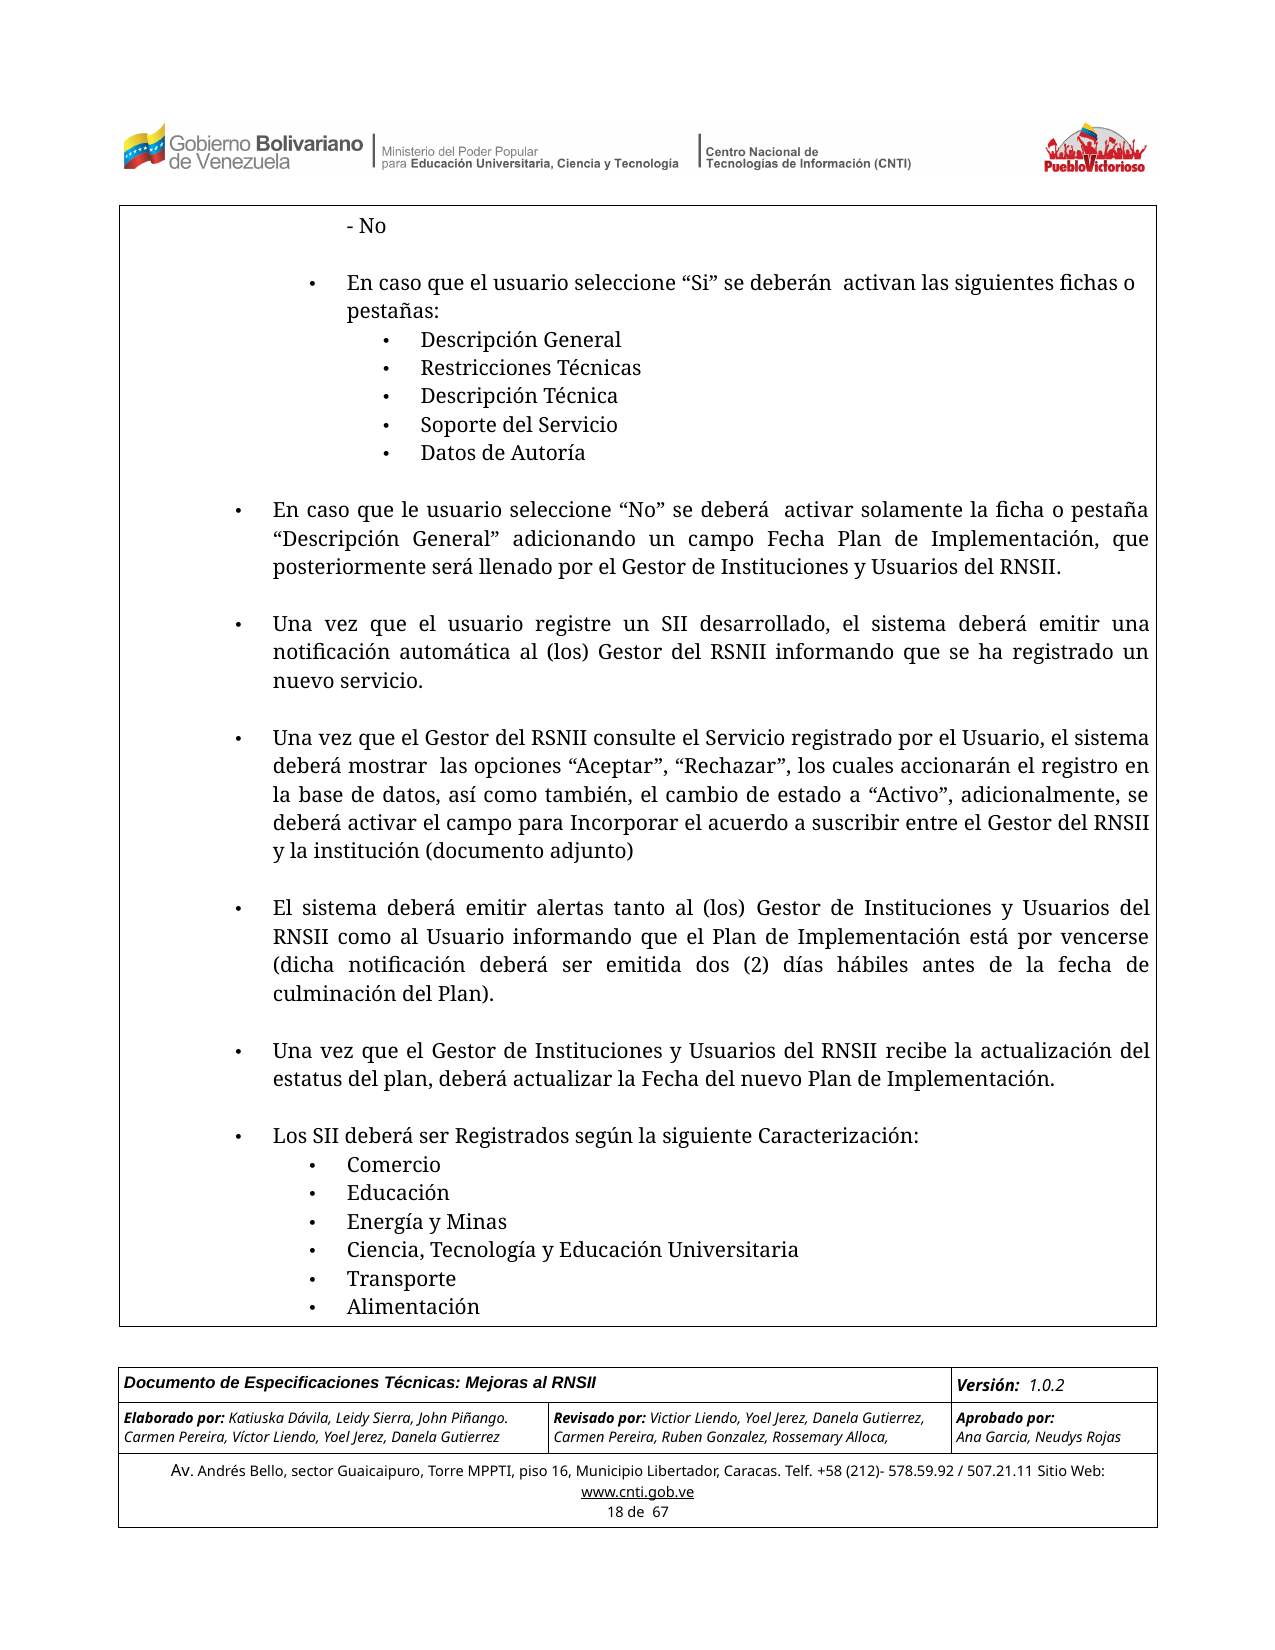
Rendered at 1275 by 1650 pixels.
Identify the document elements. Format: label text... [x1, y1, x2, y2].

picture [118, 118, 1157, 176]
table_cell Registrar un SII: Los campos a incorporar son: Una vez el usuario acceda al módulo de registro de un SII, el sistema por defecto deberá mostrar la siguiente pregunta cerrada: ¿El SII que desea registrar se encuentra desarrollado? - Si - No En caso que el usuario seleccione “Si” se deberán activan las siguientes fichas o pestañas: Descripción General Restricciones Técnicas Descripción Técnica Soporte del Servicio Datos de Autoría En caso que le usuario seleccione “No” se deberá activar solamente la ficha o pestaña “Descripción General” adicionando un campo Fecha Plan de Implementación, que posteriormente será llenado por el Gestor de Instituciones y Usuarios del RNSII. Una vez que el usuario registre un SII desarrollado, el sistema deberá emitir una notificación automática al (los) Gestor del RSNII informando que se ha registrado un nuevo servicio. Una vez que el Gestor del RSNII consulte el Servicio registrado por el Usuario, el sistema deberá mostrar las opciones “Aceptar”, “Rechazar”, los cuales accionarán el registro en la base de datos, así como también, el cambio de estado a “Activo”, adicionalmente, se deberá activar el campo para Incorporar el acuerdo a suscribir entre el Gestor del RNSII y la institución (documento adjunto) El sistema deberá emitir alertas tanto al (los) Gestor de Instituciones y Usuarios del RNSII como al Usuario informando que el Plan de Implementación está por vencerse (dicha notificación deberá ser emitida dos (2) días hábiles antes de la fecha de culminación del Plan). Una vez que el Gestor de Instituciones y Usuarios del RNSII recibe la actualización del estatus del plan, deberá actualizar la Fecha del nuevo Plan de Implementación. Los SII deberá ser Registrados según la siguiente Caracterización: Comercio Educación Energía y Minas Ciencia, Tecnología y Educación Universitaria Transporte Alimentación Salud Finanzas, Bancas y Seguros Agrícola Cultura Defensa y Política Exterior Judicial Vivienda Protección Social Comunicación e Información Ambiente y Turismo Legislativo, Contraloría y Auditoría El sistema mostrará el catálogo de SII de la siguiente manera: La categorización El resumen de identificación del SII el cual comprenderá: Nombre, Institución, Propósito, Fecha y Estado (Implementado o En Desarrollo) Modificar un SII Una vez que el usuario modifique los datos de un SII, el sistema deberá emitir una notificación automática al (los )Gestor del RSNII informando que se ha modificado servicio. Una vez que el (los) Gestor del RNSII consulte el Servicio modificado por el Usuario, el sistema deberá mostrar las opciones “Aceptar”, “Rechazar”, los cuales accionarán el registro en la base de datos, así como también, el cambio de estado a “Activo”. Adicionalmente, deberá emitir una notificación automática al usuario informando la aprobación o no de la modificación del SII. Eliminar un SII El usuario podrá solicitar la eliminación de un SII. Una vez que el usuario solicite la eliminación de un SII, el sistema deberá emitir una notificación automática al (los) Gestor del RSNII informando que se desea eliminar el servicio. Una vez que el Gestor del RNSII consulte el Servicio y valide la fundamentación de la solicitud, el sistema deberá mostrar las opciones “Aceptar”, “Rechazar”, los cuales accionarán el registro en la base de datos, así como también, el cambio de estado a “Inactivo”. Adicionalmente, deberá emitir una notificación automática al usuario informando la aprobación o no de la eliminación del SII. La eliminación del Servicio será lógica, quedando finalmente en estado “Inactivo” y no perceptible para los usuarios finales. [120, 206, 1156, 1326]
